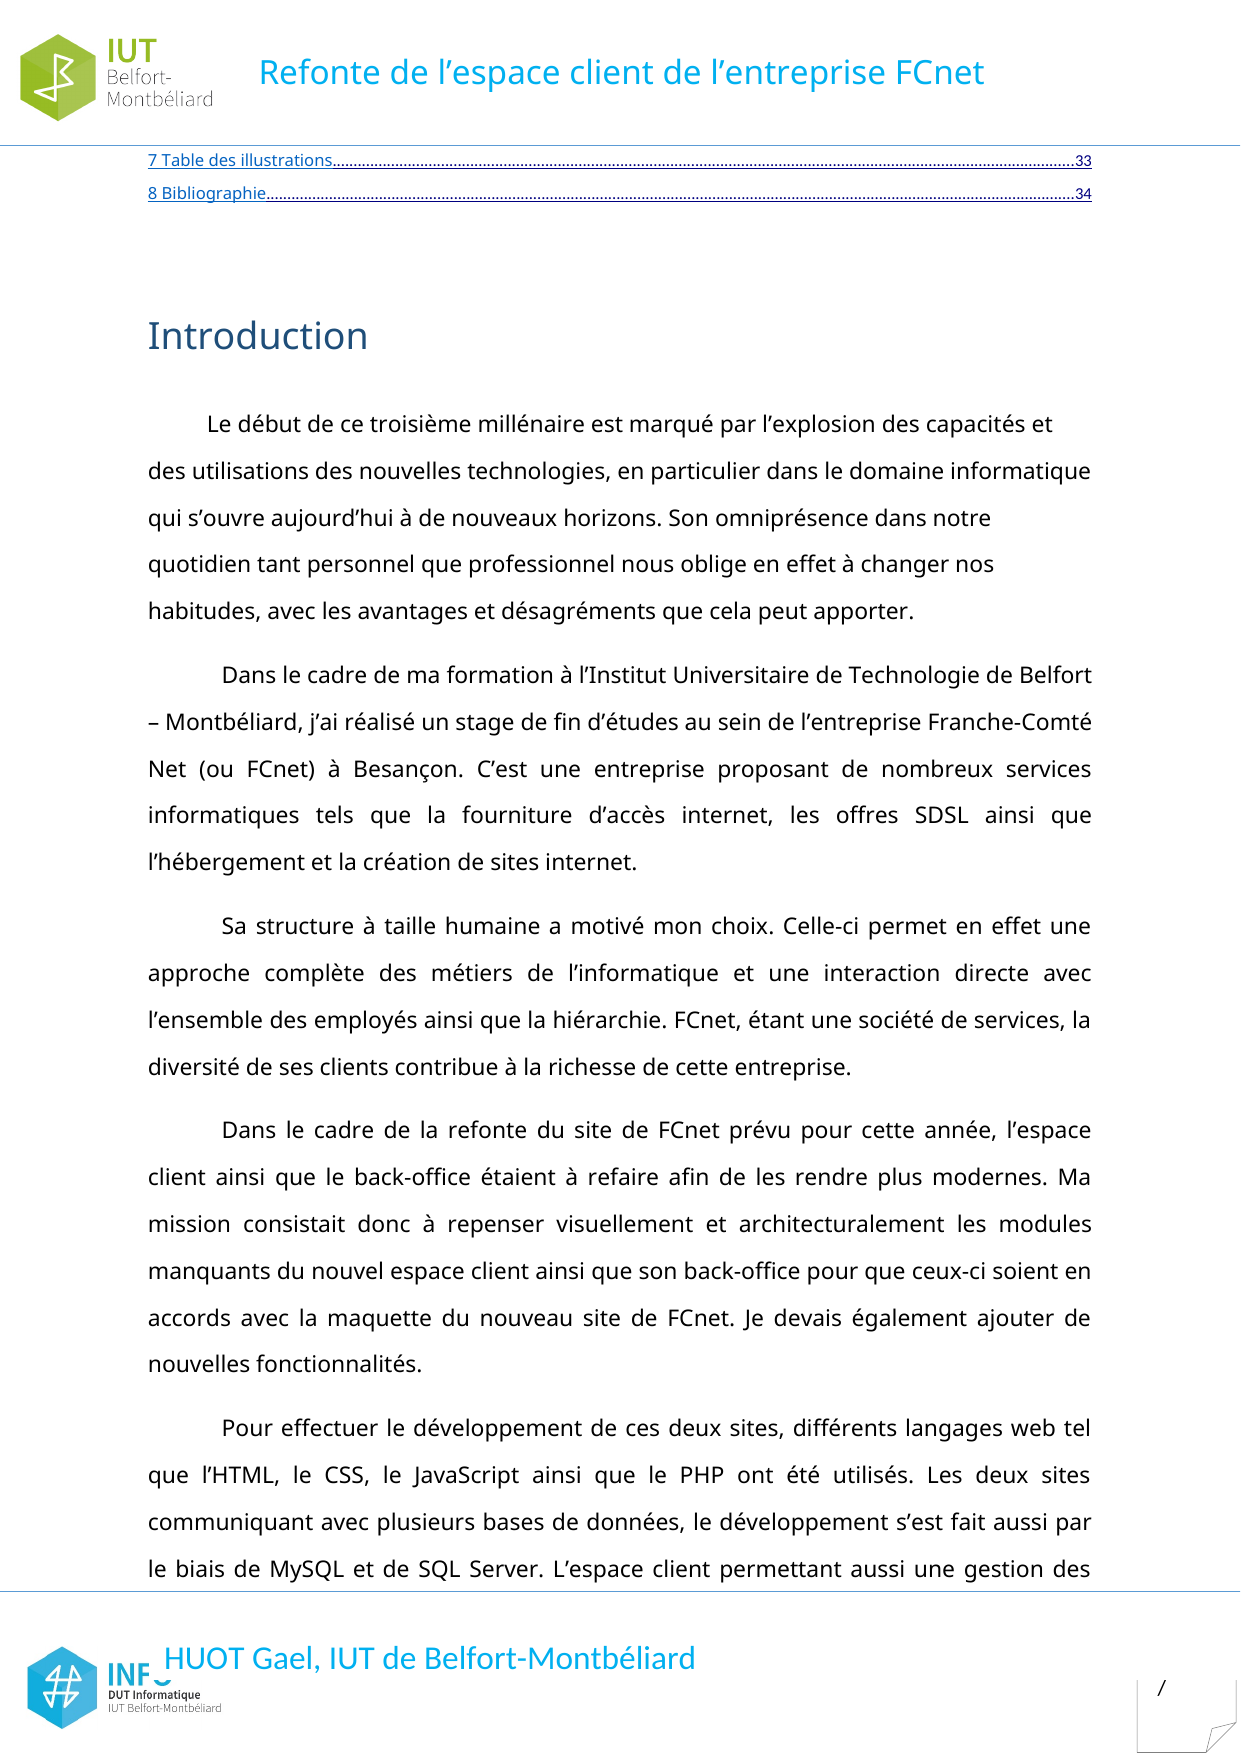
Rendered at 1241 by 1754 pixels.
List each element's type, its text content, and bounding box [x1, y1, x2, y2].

text 7 Table des illustrations 33 [148, 148, 1093, 171]
subtitle Introduction [148, 309, 1093, 360]
text 8 Bibliographie 34 [148, 182, 1093, 204]
text Pour effectuer le développement de ces deux sites, différents langages web tel que l’HTML, le CSS, le JavaScript ainsi que le PHP ont été utilisés. Les deux sites communiquant avec plusieurs bases de données, le développement s’est fait aussi par le biais de MySQL et de SQL Server. L’espace client permettant aussi une gestion des [148, 1412, 1093, 1584]
text Dans le cadre de ma formation à l’Institut Universitaire de Technologie de Belfort – Montbéliard, j’ai réalisé un stage de fin d’études au sein de l’entreprise Franche-Comté Net (ou FCnet) à Besançon. C’est une entreprise proposant de nombreux services informatiques tels que la fourniture d’accès internet, les offres SDSL ainsi que l’hébergement et la création de sites internet. [148, 659, 1093, 877]
text Sa structure à taille humaine a motivé mon choix. Celle-ci permet en effet une approche complète des métiers de l’informatique et une interaction directe avec l’ensemble des employés ainsi que la hiérarchie. FCnet, étant une société de services, la diversité de ses clients contribue à la richesse de cette entreprise. [148, 910, 1093, 1082]
text Dans le cadre de la refonte du site de FCnet prévu pour cette année, l’espace client ainsi que le back-office étaient à refaire afin de les rendre plus modernes. Ma mission consistait donc à repenser visuellement et architecturalement les modules manquants du nouvel espace client ainsi que son back-office pour que ceux-ci soient en accords avec la maquette du nouveau site de FCnet. Je devais également ajouter de nouvelles fonctionnalités. [148, 1114, 1093, 1379]
text Le début de ce troisième millénaire est marqué par l’explosion des capacités et des utilisations des nouvelles technologies, en particulier dans le domaine informatique qui s’ouvre aujourd’hui à de nouveaux horizons. Son omniprésence dans notre quotidien tant personnel que professionnel nous oblige en effet à changer nos habitudes, avec les avantages et désagréments que cela peut apporter. [148, 408, 1093, 626]
